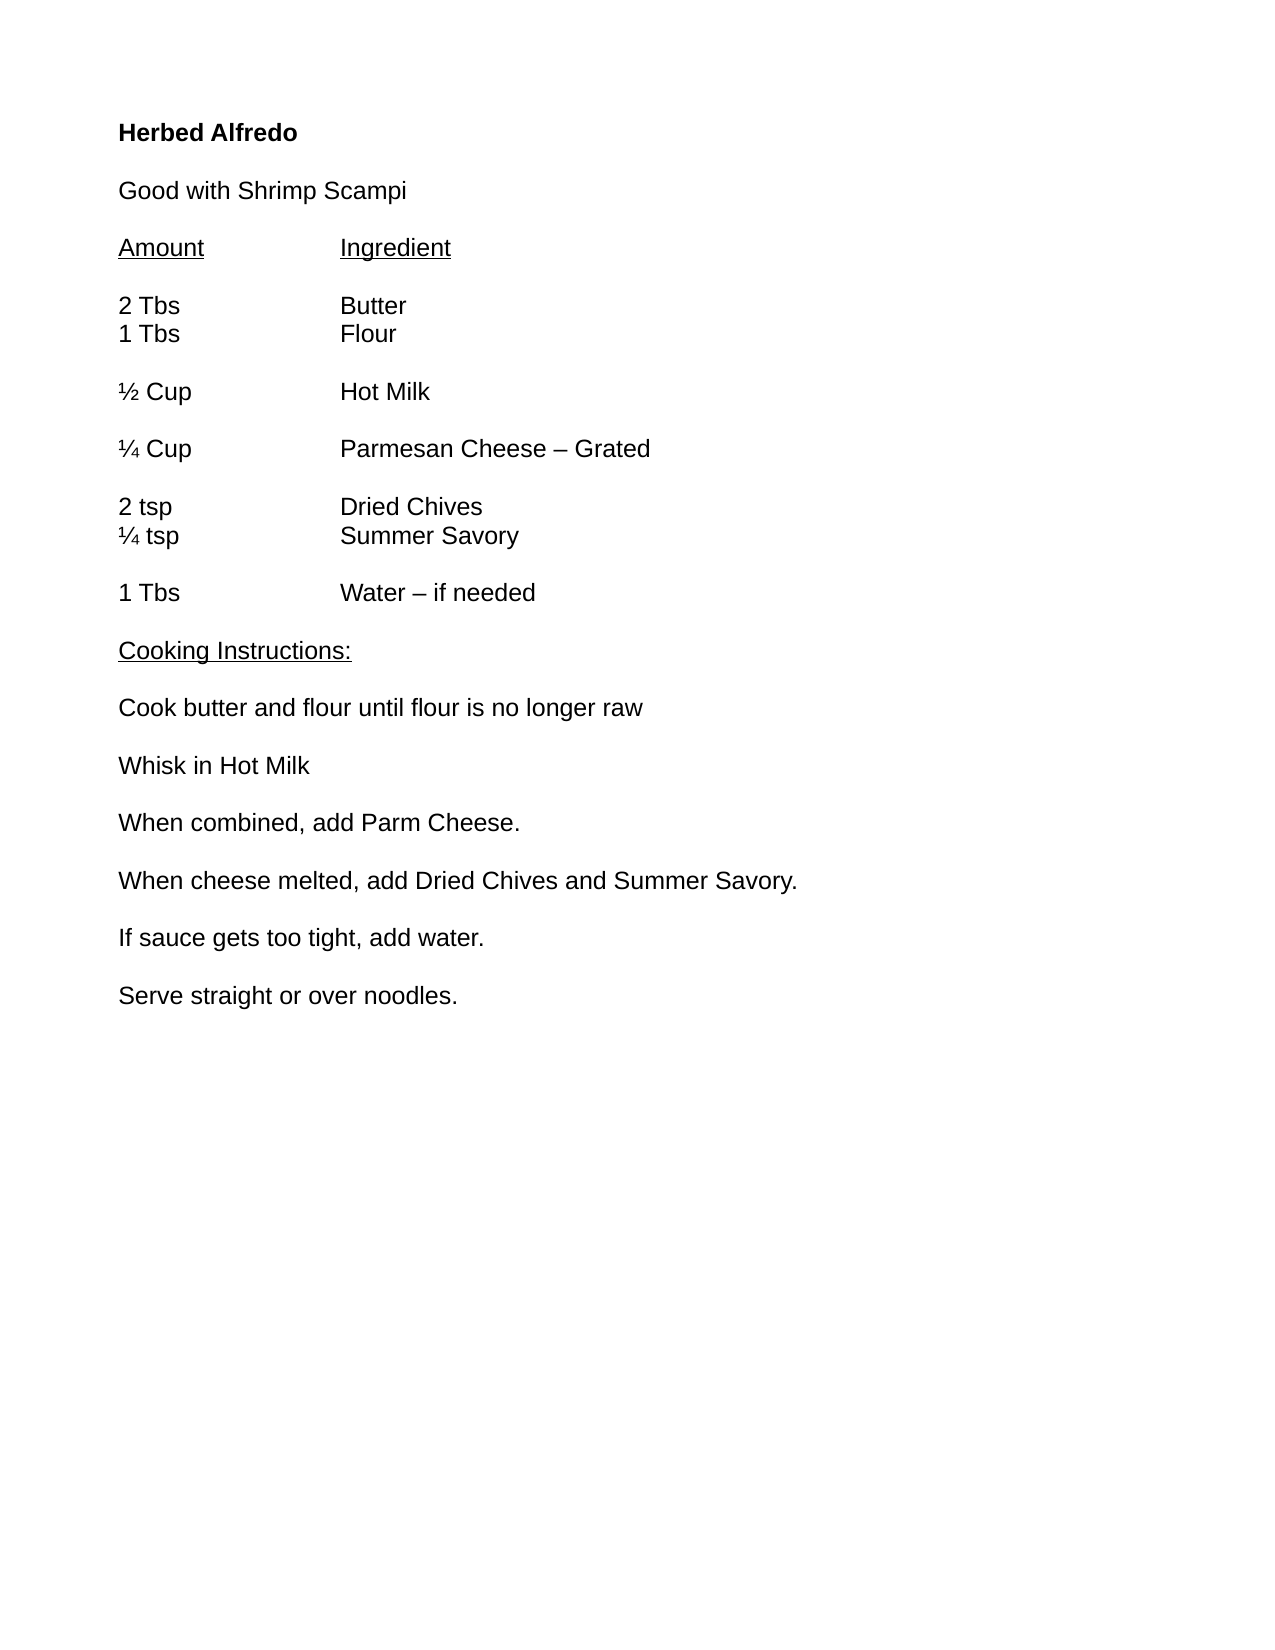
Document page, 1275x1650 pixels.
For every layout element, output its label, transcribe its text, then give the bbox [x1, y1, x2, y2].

text When combined, add Parm Cheese. [118, 808, 1157, 837]
text ¼ tsp Summer Savory [118, 521, 1157, 549]
text ¼ Cup Parmesan Cheese – Grated [118, 434, 1157, 463]
text Herbed Alfredo [118, 118, 1157, 147]
text Amount Ingredient [118, 233, 1157, 262]
text Good with Shrimp Scampi [118, 176, 1157, 204]
text 2 Tbs Butter [118, 291, 1157, 319]
text Serve straight or over noodles. [118, 981, 1157, 1009]
text 1 Tbs Flour [118, 319, 1157, 348]
text If sauce gets too tight, add water. [118, 923, 1157, 952]
text When cheese melted, add Dried Chives and Summer Savory. [118, 866, 1157, 894]
text Whisk in Hot Milk [118, 751, 1157, 779]
text 1 Tbs Water – if needed [118, 578, 1157, 607]
text Cook butter and flour until flour is no longer raw [118, 693, 1157, 722]
text 2 tsp Dried Chives [118, 492, 1157, 521]
text ½ Cup Hot Milk [118, 377, 1157, 406]
text Cooking Instructions: [118, 636, 1157, 664]
